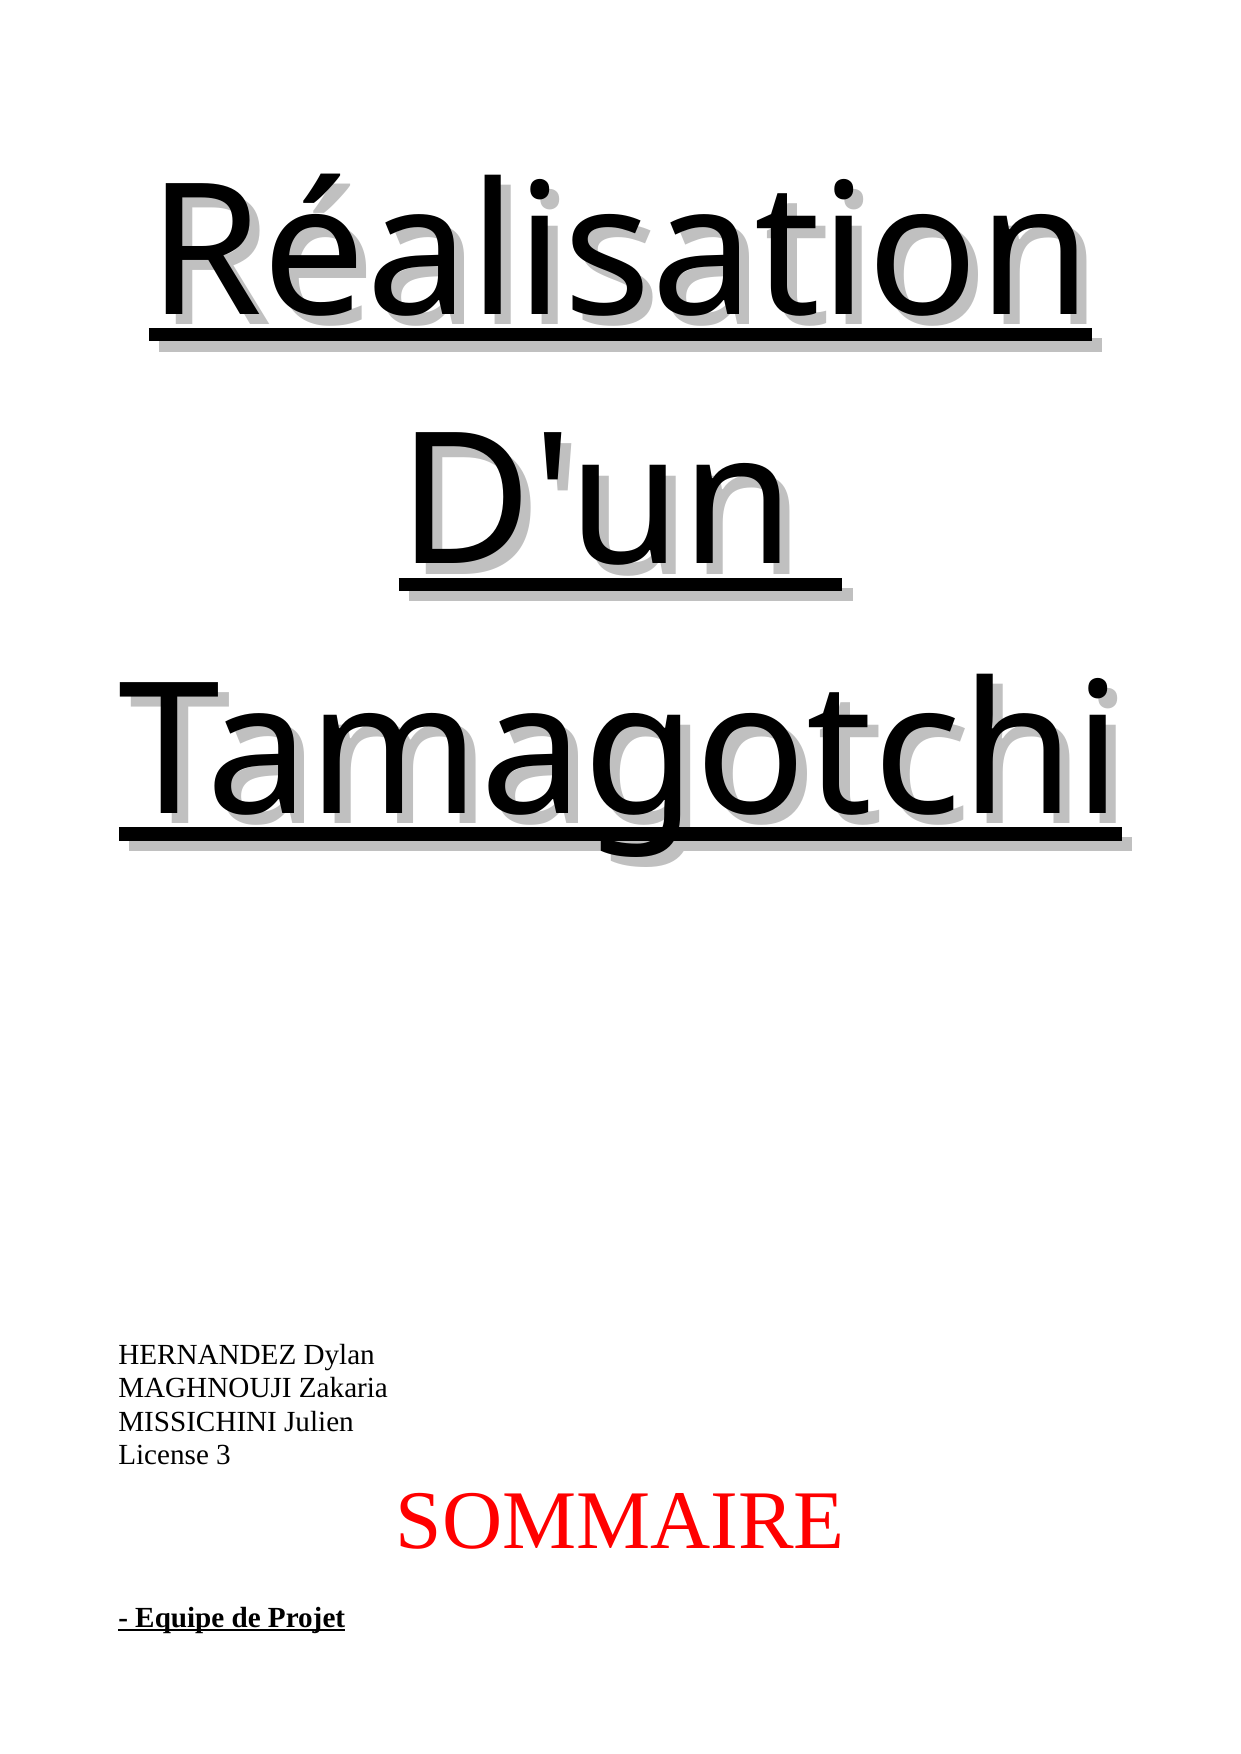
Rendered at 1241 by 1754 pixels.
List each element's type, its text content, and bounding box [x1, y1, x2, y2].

text d'un [118, 368, 1122, 617]
text MISSICHINI Julien [118, 1404, 1122, 1437]
text [118, 828, 635, 867]
text - Equipe de Projet [118, 1600, 1122, 1634]
text Tamagotchi [118, 617, 1122, 827]
text MAGHNOUJI Zakaria [118, 1370, 1122, 1404]
text [656, 851, 1122, 867]
text HERNANDEZ Dylan [118, 1337, 1122, 1370]
text Réalisation [118, 118, 1122, 368]
text SOMMAIRE [118, 1471, 1122, 1567]
text License 3 [118, 1437, 1122, 1471]
